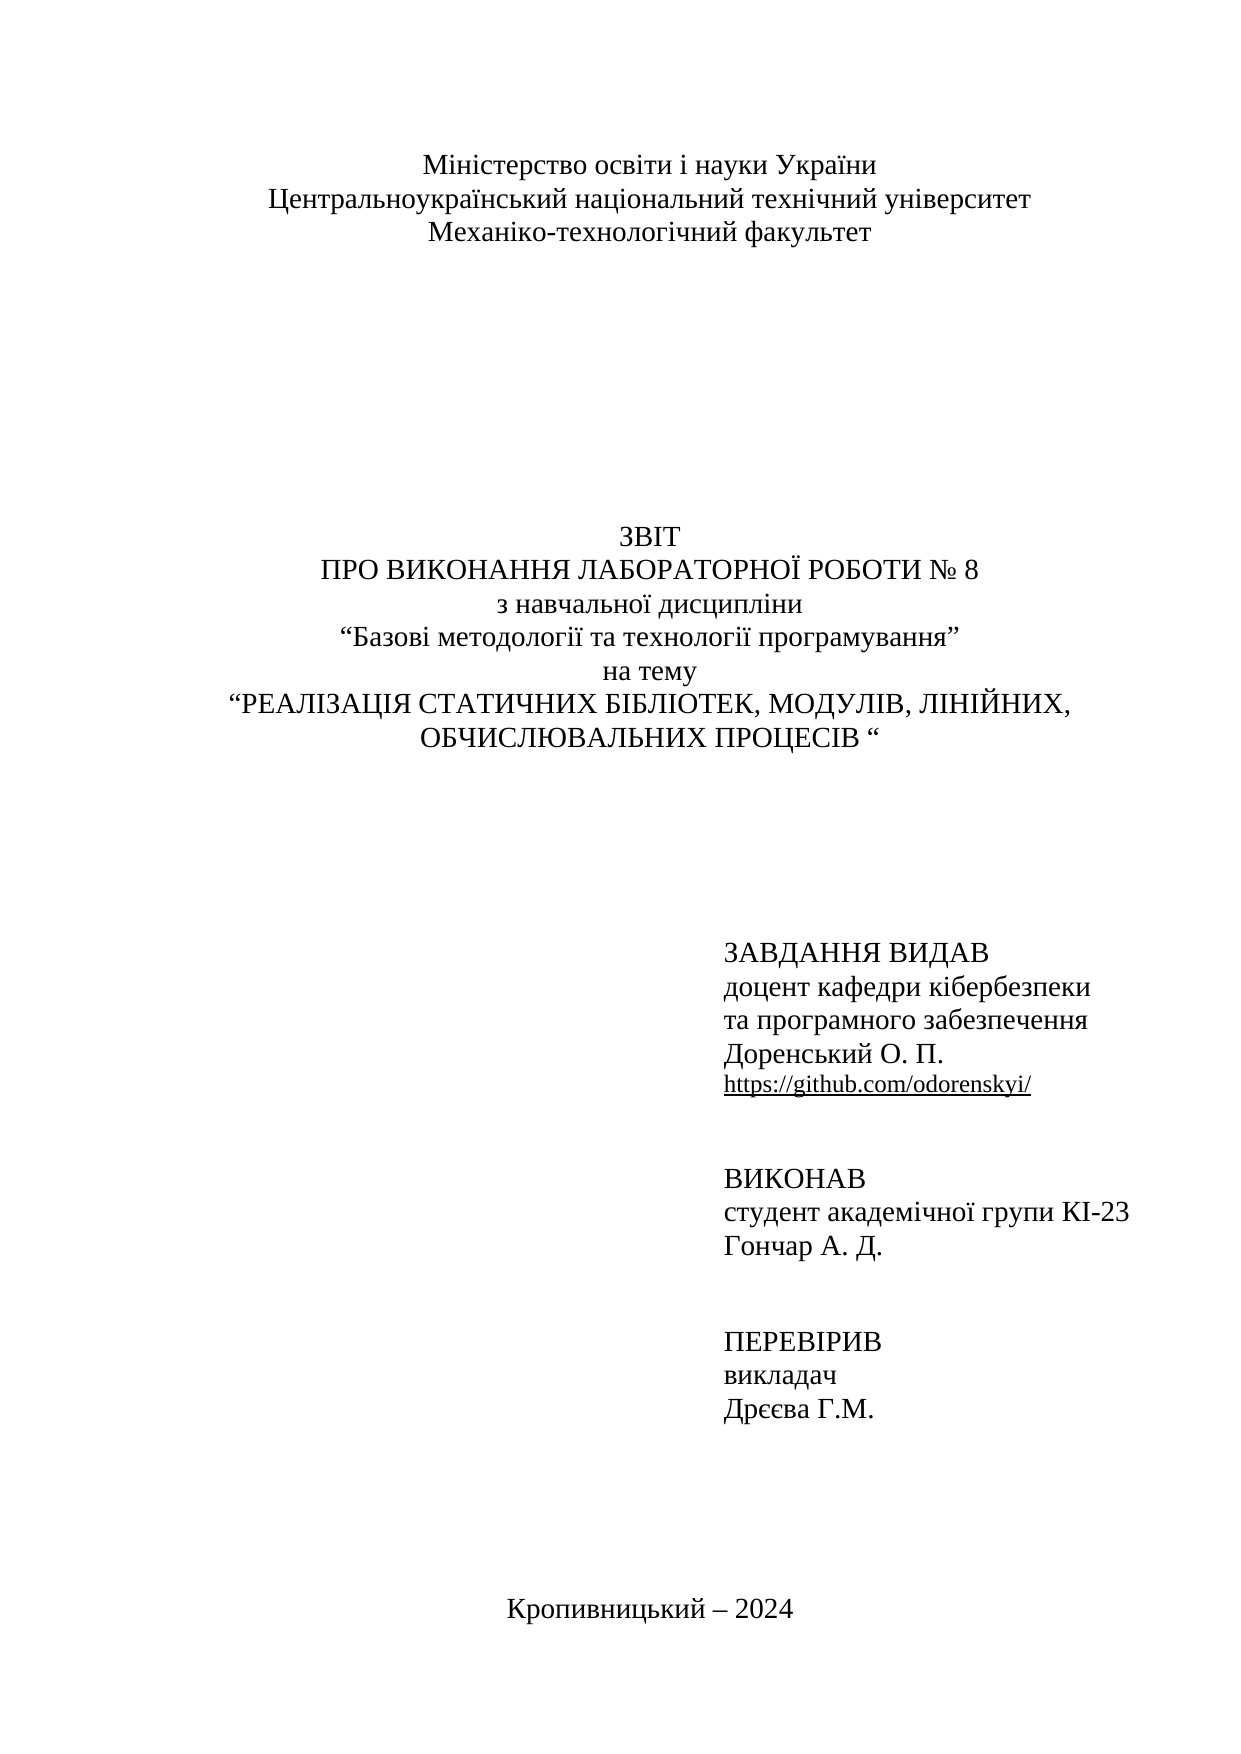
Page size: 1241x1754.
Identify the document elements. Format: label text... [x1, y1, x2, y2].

text на тему [118, 653, 1181, 687]
text Механіко-технологічний факультет [118, 214, 1181, 248]
text ПЕРЕВІРИВ [723, 1324, 1181, 1357]
text Гончар А. Д. [723, 1228, 1181, 1261]
text студент академічної групи КІ-23 [723, 1194, 1181, 1228]
text викладач Дрєєва Г.М. [723, 1357, 1181, 1424]
text “Базові методології та технології програмування” [118, 619, 1181, 653]
text Кропивницький – 2024 [118, 1591, 1181, 1625]
text ВИКОНАВ [723, 1161, 1181, 1194]
text з навчальної дисципліни [118, 586, 1181, 619]
text ЗВІТ [118, 519, 1181, 552]
text доцент кафедри кібербезпеки та програмного забезпечення [723, 969, 1181, 1036]
text Центральноукраїнський національний технічний університет [118, 181, 1181, 214]
text “РЕАЛІЗАЦІЯ СТАТИЧНИХ БІБЛІОТЕК, МОДУЛІВ, ЛІНІЙНИХ, ОБЧИСЛЮВАЛЬНИХ ПРОЦЕСІВ “ [118, 687, 1181, 754]
text Доренський О. П. [723, 1036, 1181, 1069]
text Міністерство освіти і науки України [118, 147, 1181, 181]
text https://github.com/odorenskyi/ [723, 1069, 1181, 1098]
text ПРО ВИКОНАННЯ ЛАБОРАТОРНОЇ РОБОТИ № 8 [118, 552, 1181, 586]
text ЗАВДАННЯ ВИДАВ [723, 935, 1181, 969]
